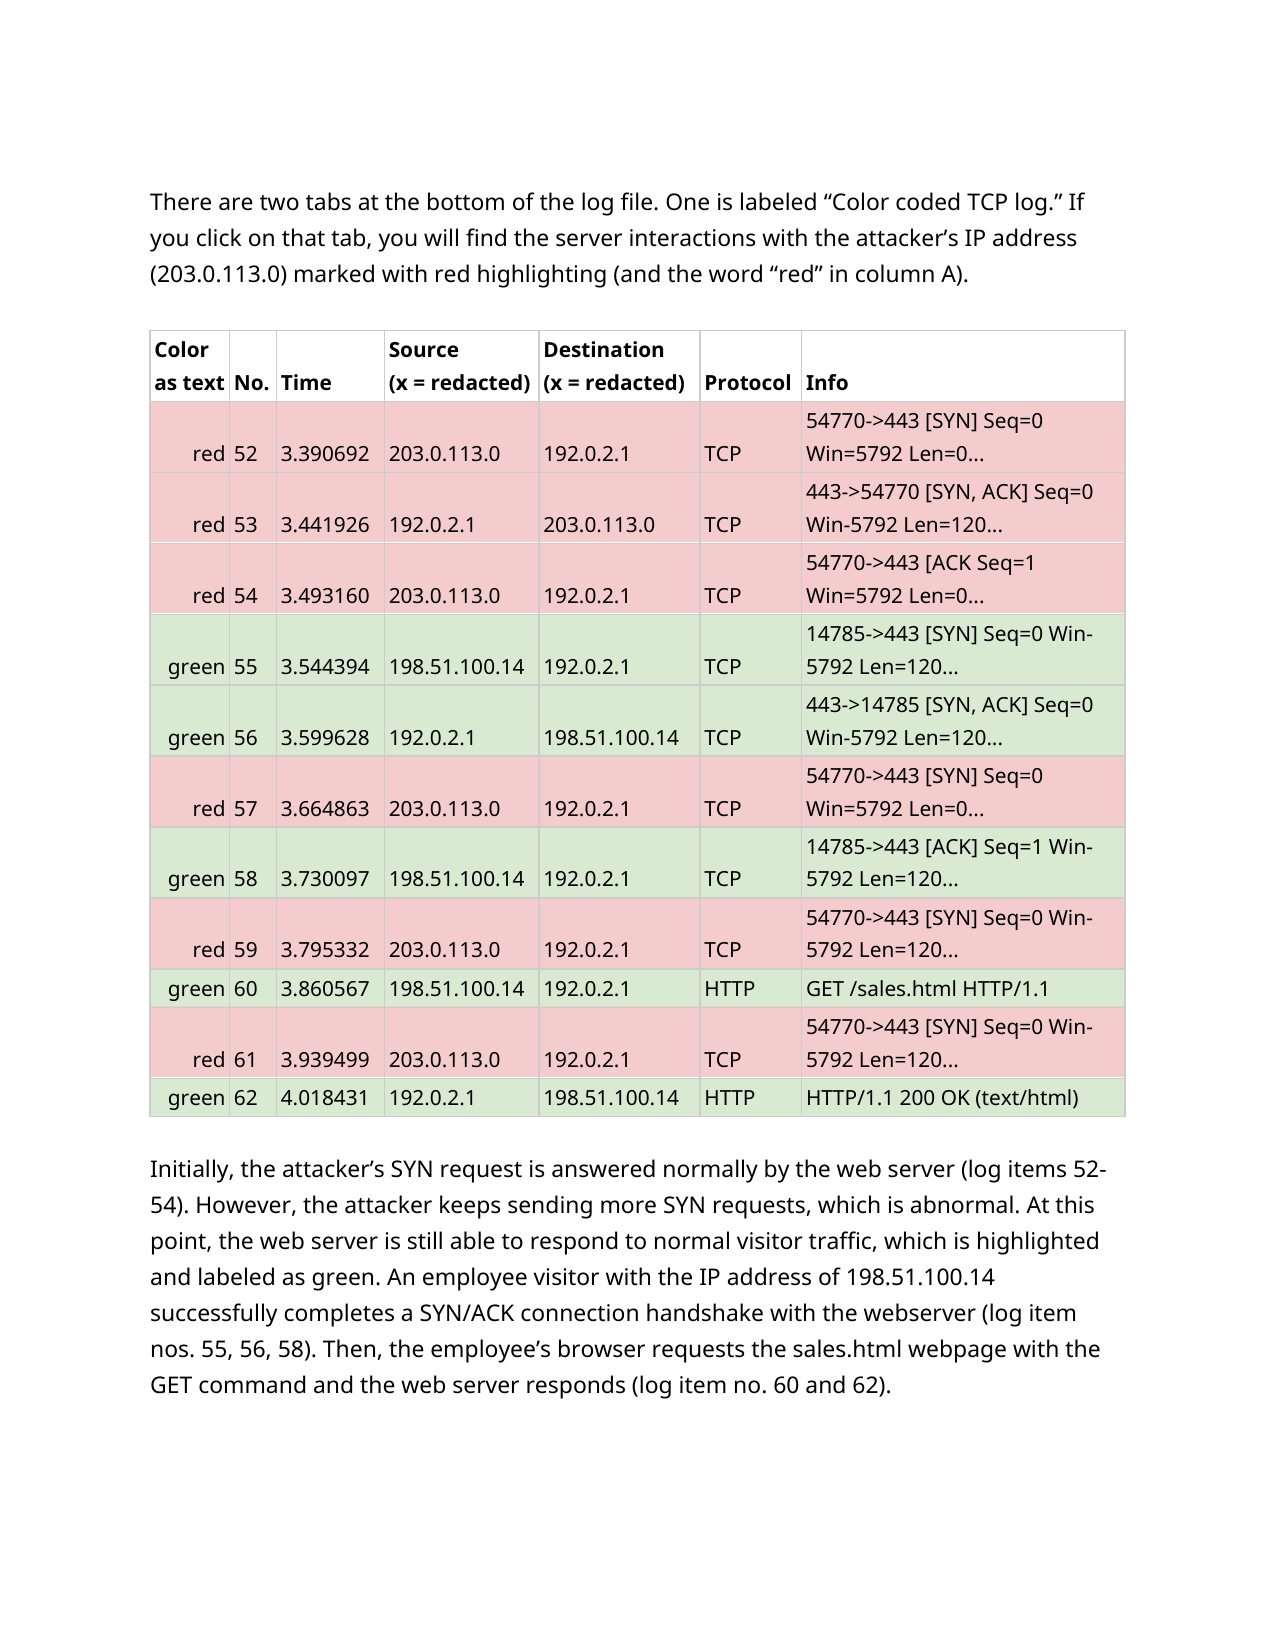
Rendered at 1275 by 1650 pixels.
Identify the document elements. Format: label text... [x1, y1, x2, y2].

table_cell 3.939499 [277, 1008, 384, 1077]
table_cell 3.441926 [277, 473, 384, 542]
text Initially, the attacker’s SYN request is answered normally by the web server (log items 52-54). However, the attacker keeps sending more SYN requests, which is abnormal. At this point, the web server is still able to respond to normal visitor traffic, which is highlighted and labeled as green. An employee visitor with the IP address of 198.51.100.14 successfully completes a SYN/ACK connection handshake with the webserver (log item nos. 55, 56, 58). Then, the employee’s browser requests the sales.html webpage with the GET command and the web server responds (log item no. 60 and 62). [150, 1153, 1125, 1400]
text There are two tabs at the bottom of the log file. One is labeled “Color coded TCP log.” If you click on that tab, you will find the server interactions with the attacker’s IP address (203.0.113.0) marked with red highlighting (and the word “red” in column A). [150, 186, 1125, 289]
table_header No. [230, 331, 276, 401]
table_cell red [151, 544, 229, 613]
table_cell 198.51.100.14 [385, 828, 538, 897]
table_cell red [151, 473, 229, 542]
table_cell 192.0.2.1 [540, 970, 699, 1006]
table_cell 59 [230, 899, 276, 968]
table_cell 198.51.100.14 [385, 970, 538, 1006]
table_cell HTTP/1.1 200 OK (text/html) [802, 1079, 1124, 1116]
table_cell 3.493160 [277, 544, 384, 613]
table_header Info [802, 331, 1124, 401]
table_cell 61 [230, 1008, 276, 1077]
table_cell 3.860567 [277, 970, 384, 1006]
table_cell red [151, 402, 229, 472]
table_cell green [151, 686, 229, 755]
table_cell red [151, 757, 229, 826]
table_header Protocol [701, 331, 801, 401]
table_cell 443->54770 [SYN, ACK] Seq=0 Win-5792 Len=120... [802, 473, 1124, 542]
table_cell 3.795332 [277, 899, 384, 968]
table_cell 192.0.2.1 [540, 615, 699, 684]
table_cell 4.018431 [277, 1079, 384, 1116]
table_cell green [151, 828, 229, 897]
table_cell 3.730097 [277, 828, 384, 897]
table_cell 203.0.113.0 [385, 757, 538, 826]
table_cell 54 [230, 544, 276, 613]
table_cell 3.599628 [277, 686, 384, 755]
table_cell 198.51.100.14 [540, 1079, 699, 1116]
table_cell TCP [701, 544, 801, 613]
table_cell 192.0.2.1 [540, 1008, 699, 1077]
table_cell 192.0.2.1 [540, 828, 699, 897]
table_cell 52 [230, 402, 276, 472]
table_cell 192.0.2.1 [385, 473, 538, 542]
table_cell TCP [701, 615, 801, 684]
table_cell 14785->443 [SYN] Seq=0 Win-5792 Len=120... [802, 615, 1124, 684]
table_cell 58 [230, 828, 276, 897]
table_cell 14785->443 [ACK] Seq=1 Win-5792 Len=120... [802, 828, 1124, 897]
table_cell 203.0.113.0 [385, 544, 538, 613]
table_cell 62 [230, 1079, 276, 1116]
table_cell HTTP [701, 970, 801, 1006]
table_cell GET /sales.html HTTP/1.1 [802, 970, 1124, 1006]
table_cell 54770->443 [SYN] Seq=0 Win-5792 Len=120... [802, 899, 1124, 968]
table_cell TCP [701, 402, 801, 472]
table_header Color as text [151, 331, 229, 401]
table_cell 3.664863 [277, 757, 384, 826]
table_header Source (x = redacted) [385, 331, 538, 401]
table_cell red [151, 1008, 229, 1077]
table_cell HTTP [701, 1079, 801, 1116]
table_cell green [151, 615, 229, 684]
table_cell green [151, 1079, 229, 1116]
table_cell 54770->443 [ACK Seq=1 Win=5792 Len=0... [802, 544, 1124, 613]
table_cell 192.0.2.1 [540, 899, 699, 968]
table_cell 443->14785 [SYN, ACK] Seq=0 Win-5792 Len=120... [802, 686, 1124, 755]
table_cell green [151, 970, 229, 1006]
table_cell red [151, 899, 229, 968]
table_cell 198.51.100.14 [540, 686, 699, 755]
table_cell 56 [230, 686, 276, 755]
table_cell 192.0.2.1 [385, 1079, 538, 1116]
table_cell 203.0.113.0 [385, 899, 538, 968]
table_cell TCP [701, 473, 801, 542]
table_cell 192.0.2.1 [385, 686, 538, 755]
table_cell TCP [701, 899, 801, 968]
table_cell 54770->443 [SYN] Seq=0 Win-5792 Len=120... [802, 1008, 1124, 1077]
table_cell TCP [701, 1008, 801, 1077]
table_cell 3.544394 [277, 615, 384, 684]
table_cell 192.0.2.1 [540, 544, 699, 613]
table_cell TCP [701, 757, 801, 826]
table_cell 60 [230, 970, 276, 1006]
table_cell 203.0.113.0 [540, 473, 699, 542]
table_cell 192.0.2.1 [540, 757, 699, 826]
table_cell 203.0.113.0 [385, 1008, 538, 1077]
table_cell 192.0.2.1 [540, 402, 699, 472]
table_cell 198.51.100.14 [385, 615, 538, 684]
table_cell 57 [230, 757, 276, 826]
table_header Destination (x = redacted) [540, 331, 699, 401]
table_cell 54770->443 [SYN] Seq=0 Win=5792 Len=0... [802, 757, 1124, 826]
table_header Time [277, 331, 384, 401]
table_cell 53 [230, 473, 276, 542]
table_cell 55 [230, 615, 276, 684]
table_cell 3.390692 [277, 402, 384, 472]
table_cell 54770->443 [SYN] Seq=0 Win=5792 Len=0... [802, 402, 1124, 472]
table_cell TCP [701, 686, 801, 755]
table_cell 203.0.113.0 [385, 402, 538, 472]
table_cell TCP [701, 828, 801, 897]
